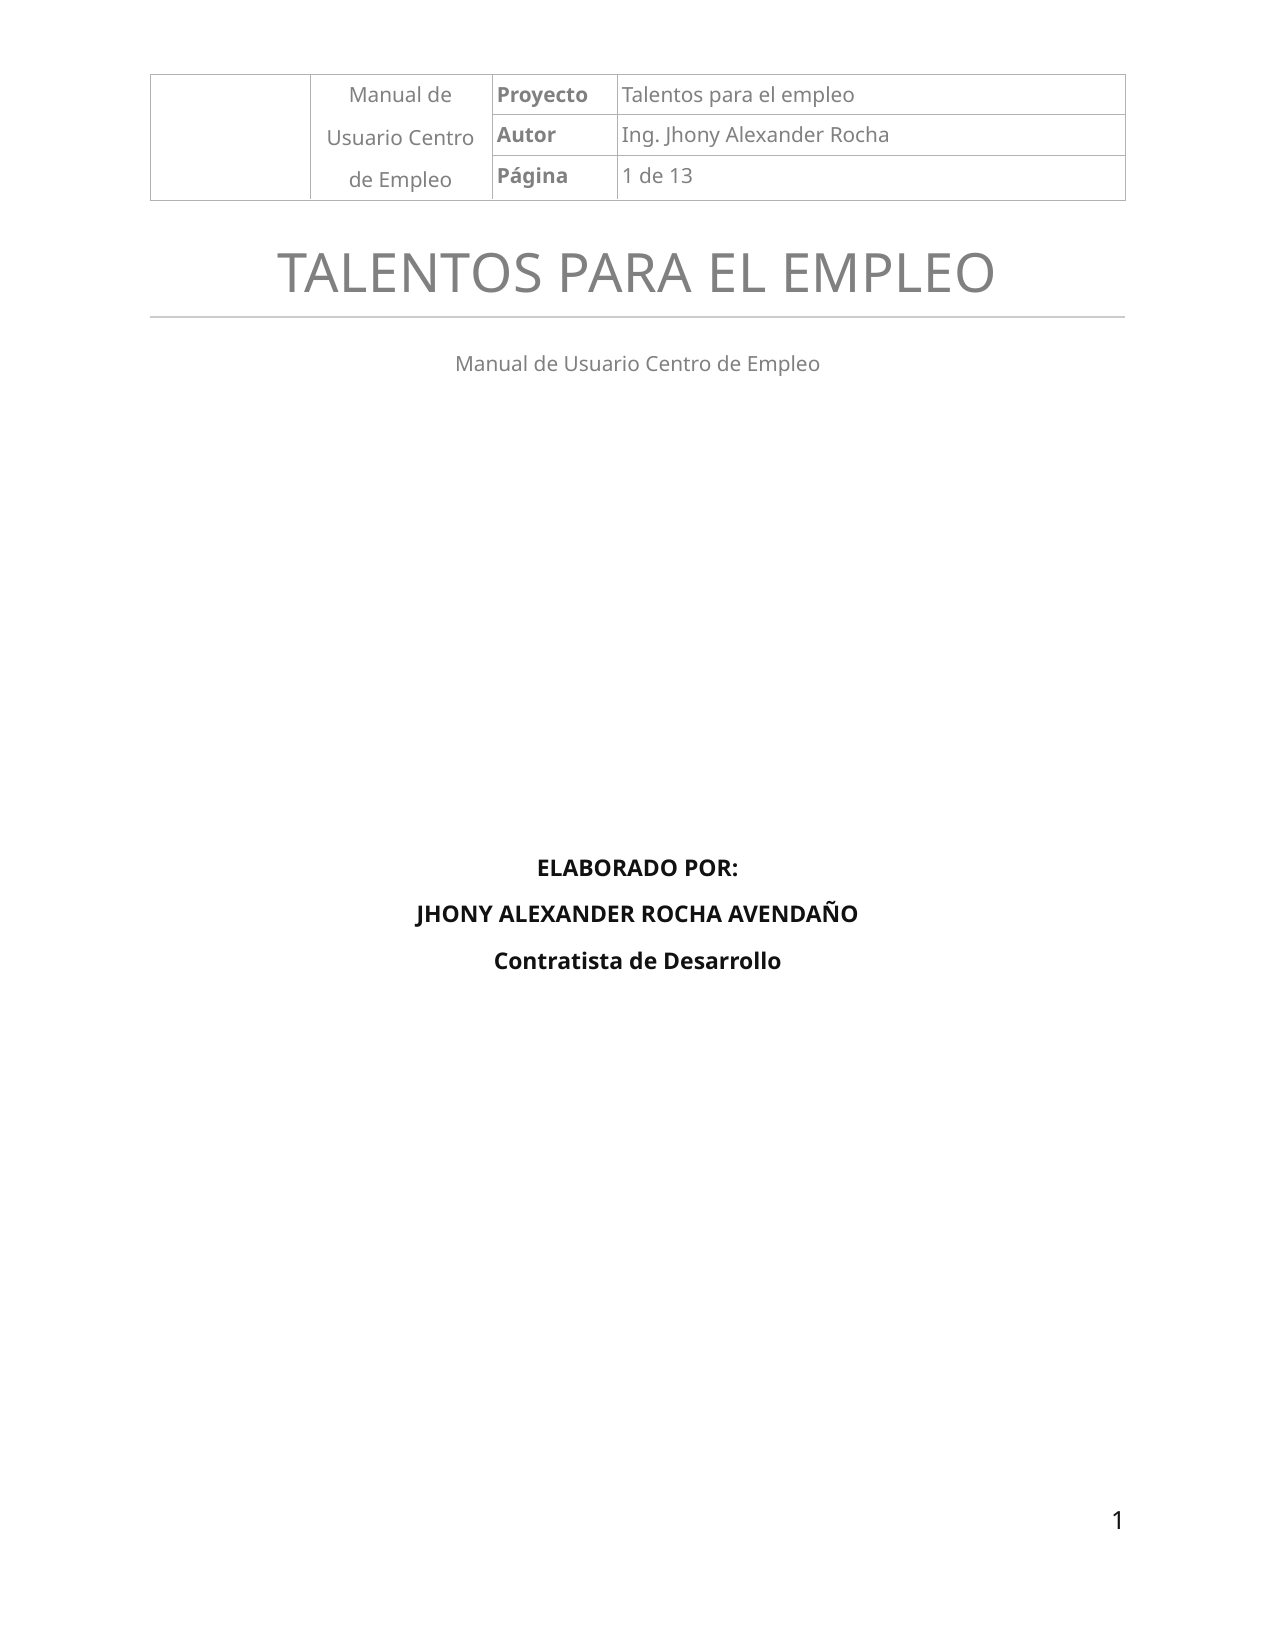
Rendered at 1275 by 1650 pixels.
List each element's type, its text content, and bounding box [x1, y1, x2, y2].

text Contratista de Desarrollo [150, 945, 1125, 976]
text JHONY ALEXANDER ROCHA AVENDAÑO [150, 898, 1125, 929]
text Manual de Usuario Centro de Empleo [150, 349, 1125, 378]
text ELABORADO POR: [150, 851, 1125, 883]
title TALENTOS PARA EL EMPLEO [150, 234, 1125, 316]
